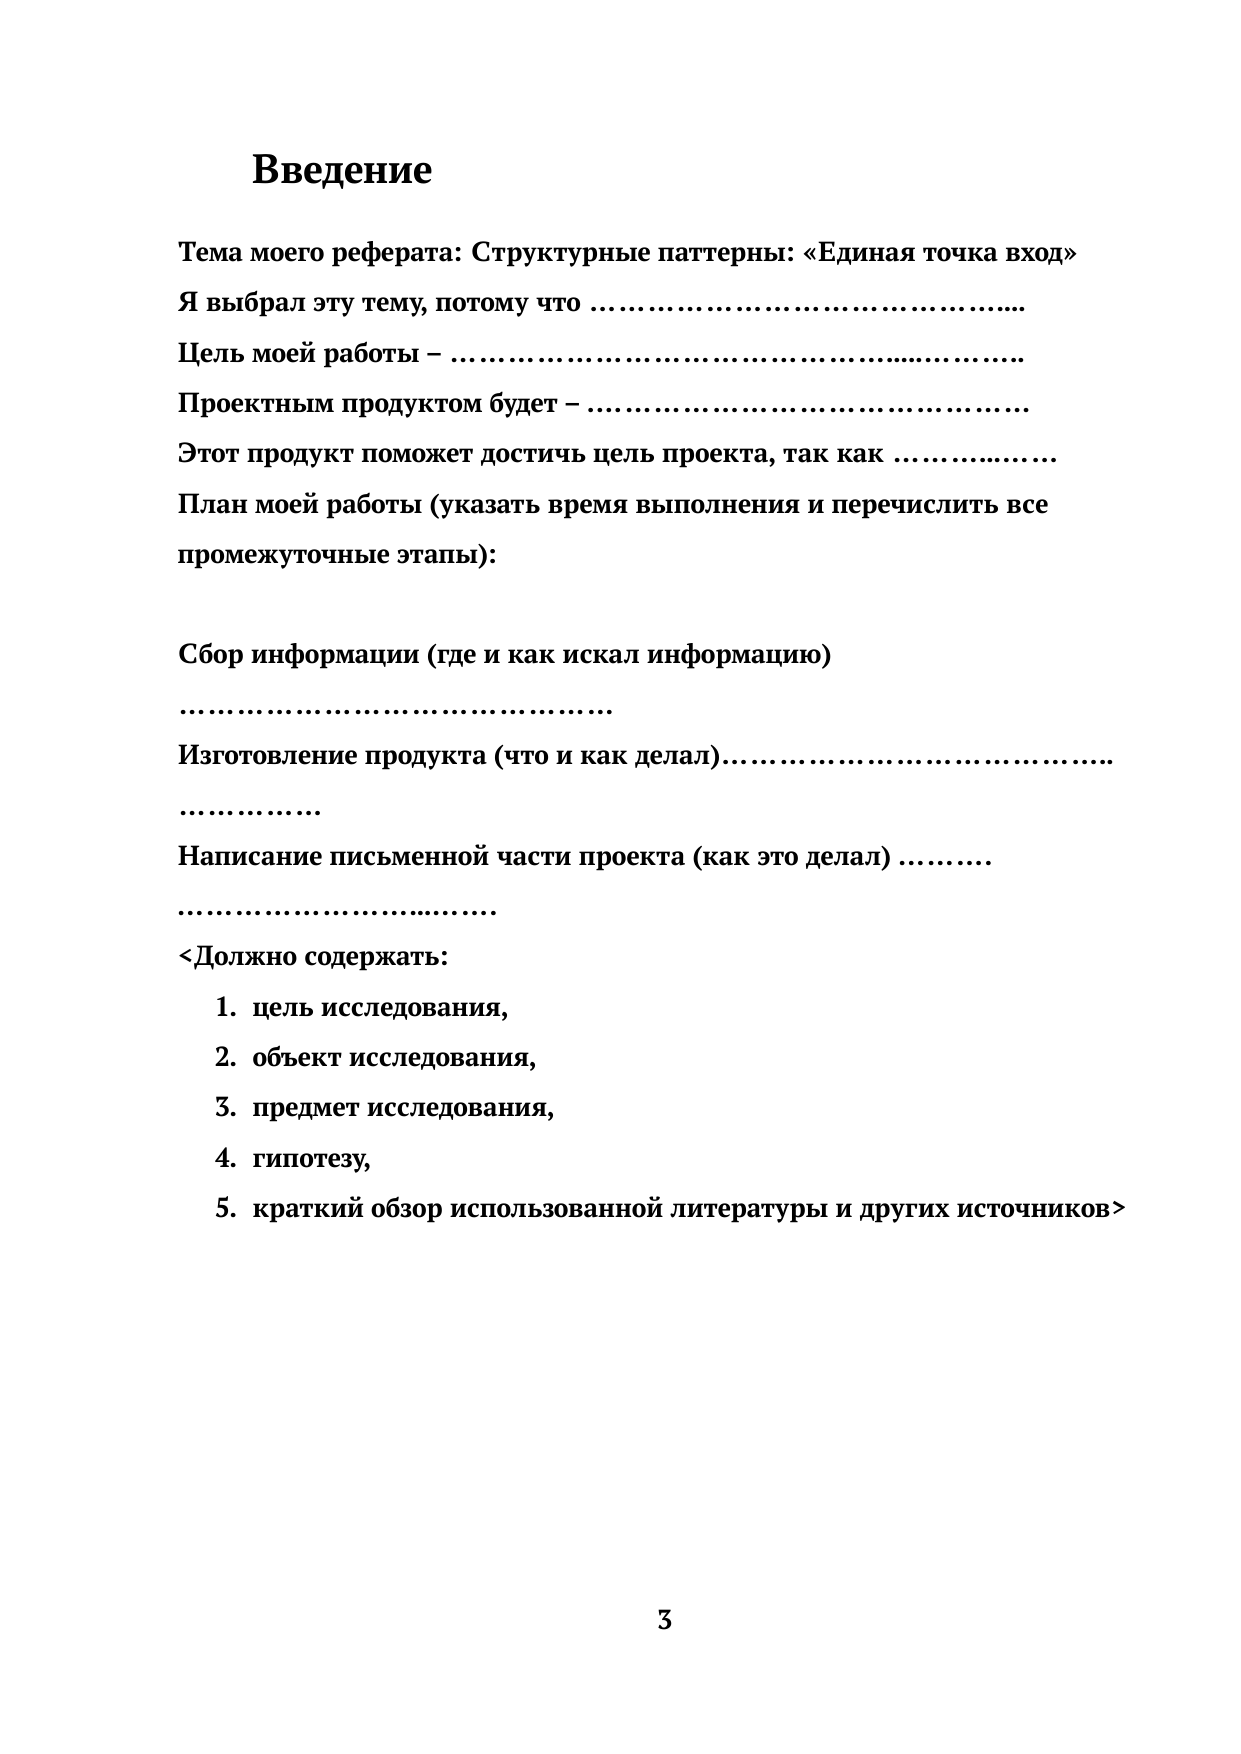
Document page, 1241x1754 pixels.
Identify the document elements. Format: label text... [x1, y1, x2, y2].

text Сбор информации (где и как искал информацию)……………………………………… [177, 637, 1152, 721]
list краткий обзор использованной литературы и других источников> [215, 1190, 1152, 1224]
text Этот продукт поможет достичь цель проекта, так как ………...…… [177, 435, 1152, 469]
list гипотезу, [215, 1140, 1152, 1173]
text Изготовление продукта (что и как делал)…………………………………..…………… [177, 737, 1152, 821]
list цель исследования, [215, 989, 1152, 1022]
text Цель моей работы – ……………………………………….....……….. [177, 335, 1152, 368]
list предмет исследования, [215, 1089, 1152, 1123]
text <Должно содержать: [177, 938, 1152, 972]
text План моей работы (указать время выполнения и перечислить все промежуточные этапы): [177, 486, 1152, 569]
list объект исследования, [215, 1039, 1152, 1073]
text Проектным продуктом будет – .……………………………………… [177, 385, 1152, 419]
text Написание письменной части проекта (как это делал) ……….……………………...……. [177, 838, 1152, 922]
subtitle Введение [251, 143, 1152, 193]
text Я выбрал эту тему, потому что …………………………………….... [177, 284, 1152, 318]
text Тема моего реферата: Cтруктурные паттерны: «Единая точка вход» [177, 234, 1152, 268]
